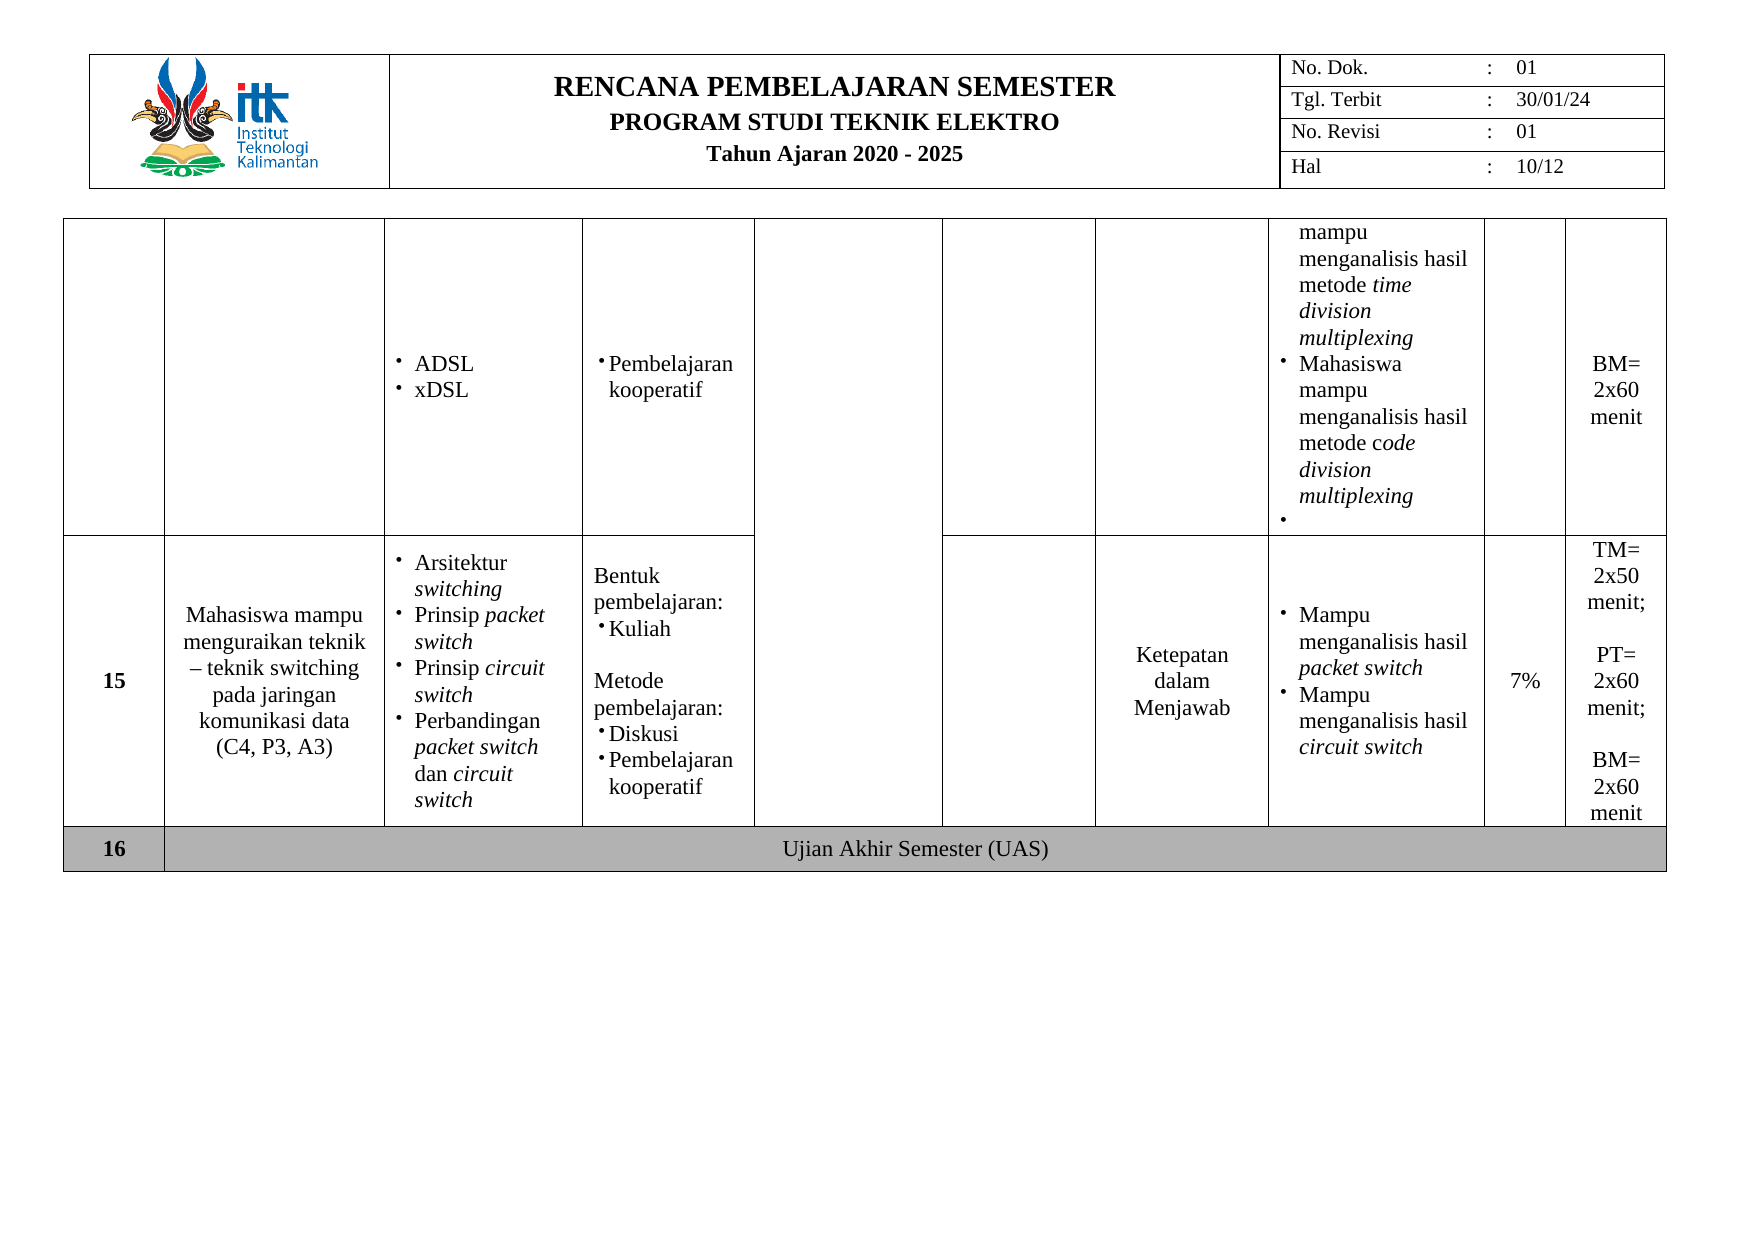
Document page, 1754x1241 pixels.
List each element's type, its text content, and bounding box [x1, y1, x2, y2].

table_cell [943, 536, 1095, 826]
table_cell 15 [64, 536, 164, 826]
table_cell Mahasiswa mampu menguraikan teknik – teknik switching pada jaringan komunikasi data (C4, P3, A3) [165, 536, 384, 826]
table_cell Mahasiswa mampu menganalisis hasil metode frequency division multiplexing Mahasiswa mampu menganalisis hasil metode time division multiplexing Mahasiswa mampu menganalisis hasil metode code division multiplexing [1269, 219, 1484, 535]
table_cell Ketepatan dalam Menjawab [1096, 536, 1268, 826]
table_cell TM= 2x50 menit; PT= 2x60 menit; BM= 2x60 menit [1566, 536, 1666, 826]
table_cell [165, 219, 384, 535]
table_cell Mampu menganalisis hasil packet switch Mampu menganalisis hasil circuit switch [1269, 536, 1484, 826]
table_cell 7% [1485, 536, 1565, 826]
table_cell [943, 219, 1095, 535]
table_cell Arsitektur switching Prinsip packet switch Prinsip circuit switch Perbandingan packet switch dan circuit switch [385, 536, 582, 826]
table_cell 16 [64, 827, 164, 871]
table_cell Frequency Division Multiplexing Time Division Multiplexing Code Division Multiplexing ADSL xDSL [385, 219, 582, 535]
table_cell [755, 219, 942, 826]
table_cell Bentuk pembelajaran: Kuliah Metode pembelajaran: Diskusi Pembelajaran kooperatif [583, 219, 754, 535]
table_cell BM= 2x60 menit [1566, 219, 1666, 535]
table_cell Bentuk pembelajaran: Kuliah Metode pembelajaran: Diskusi Pembelajaran kooperatif [583, 536, 754, 826]
table_cell [1096, 219, 1268, 535]
table_cell [1485, 219, 1565, 535]
table_cell [64, 219, 164, 535]
table_cell Ujian Akhir Semester (UAS) [165, 827, 1666, 871]
picture [127, 55, 322, 181]
